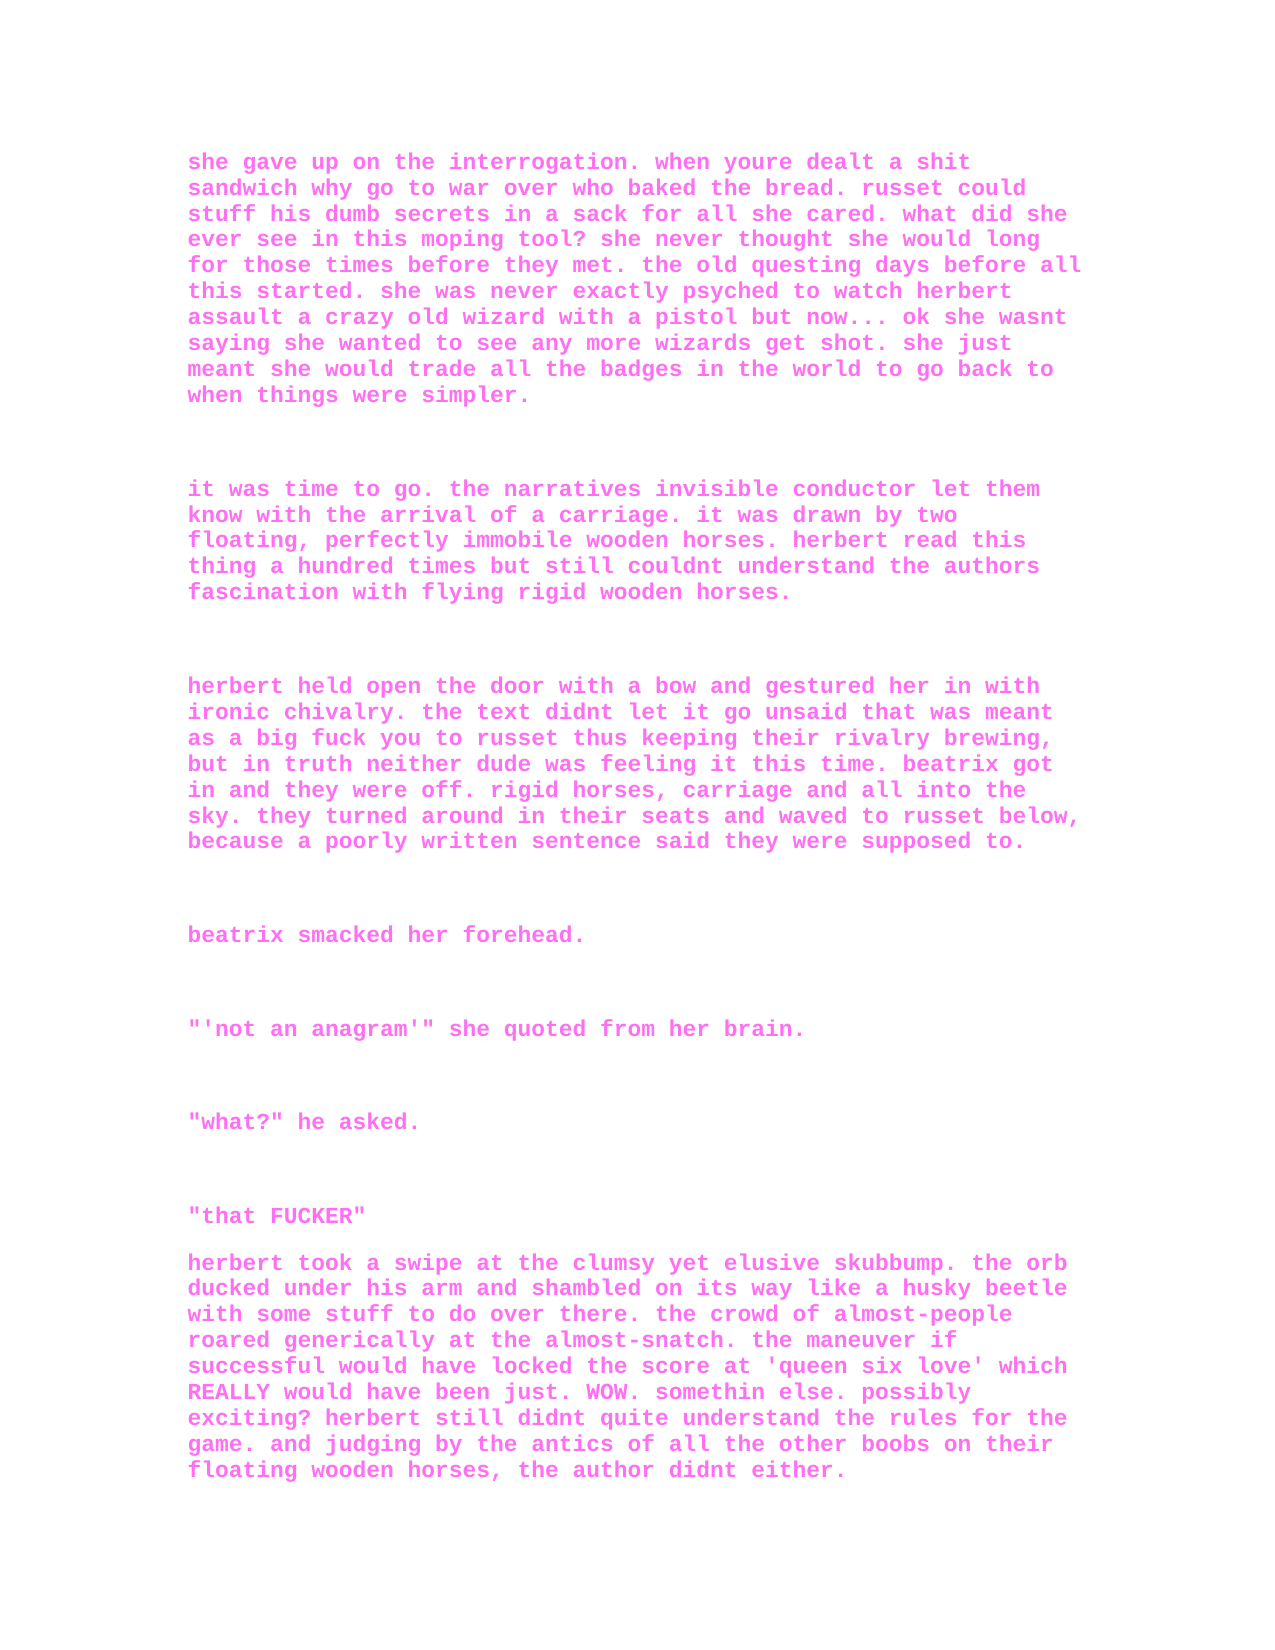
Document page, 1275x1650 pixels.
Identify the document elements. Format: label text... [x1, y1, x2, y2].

text "that FUCKER" [187, 1204, 1087, 1230]
text she gave up on the interrogation. when youre dealt a shit sandwich why go to war over who baked the bread. russet could stuff his dumb secrets in a sack for all she cared. what did she ever see in this moping tool? she never thought she would long for those times before they met. the old questing days before all this started. she was never exactly psyched to watch herbert assault a crazy old wizard with a pistol but now... ok she wasnt saying she wanted to see any more wizards get shot. she just meant she would trade all the badges in the world to go back to when things were simpler. [187, 150, 1087, 409]
text it was time to go. the narratives invisible conductor let them know with the arrival of a carriage. it was drawn by two floating, perfectly immobile wooden horses. herbert read this thing a hundred times but still couldnt understand the authors fascination with flying rigid wooden horses. [187, 477, 1087, 607]
text "what?" he asked. [187, 1111, 1087, 1136]
text herbert took a swipe at the clumsy yet elusive skubbump. the orb ducked under his arm and shambled on its way like a husky beetle with some stuff to do over there. the crowd of almost-people roared generically at the almost-snatch. the maneuver if successful would have locked the score at 'queen six love' which REALLY would have been just. WOW. somethin else. possibly exciting? herbert still didnt quite understand the rules for the game. and judging by the antics of all the other boobs on their floating wooden horses, the author didnt either. [187, 1251, 1087, 1484]
text beatrix smacked her forehead. [187, 923, 1087, 949]
text herbert held open the door with a bow and gestured her in with ironic chivalry. the text didnt let it go unsaid that was meant as a big fuck you to russet thus keeping their rivalry brewing, but in truth neither dude was feeling it this time. beatrix got in and they were off. rigid horses, carriage and all into the sky. they turned around in their seats and waved to russet below, because a poorly written sentence said they were supposed to. [187, 674, 1087, 856]
text "'not an anagram'" she quoted from her brain. [187, 1017, 1087, 1043]
